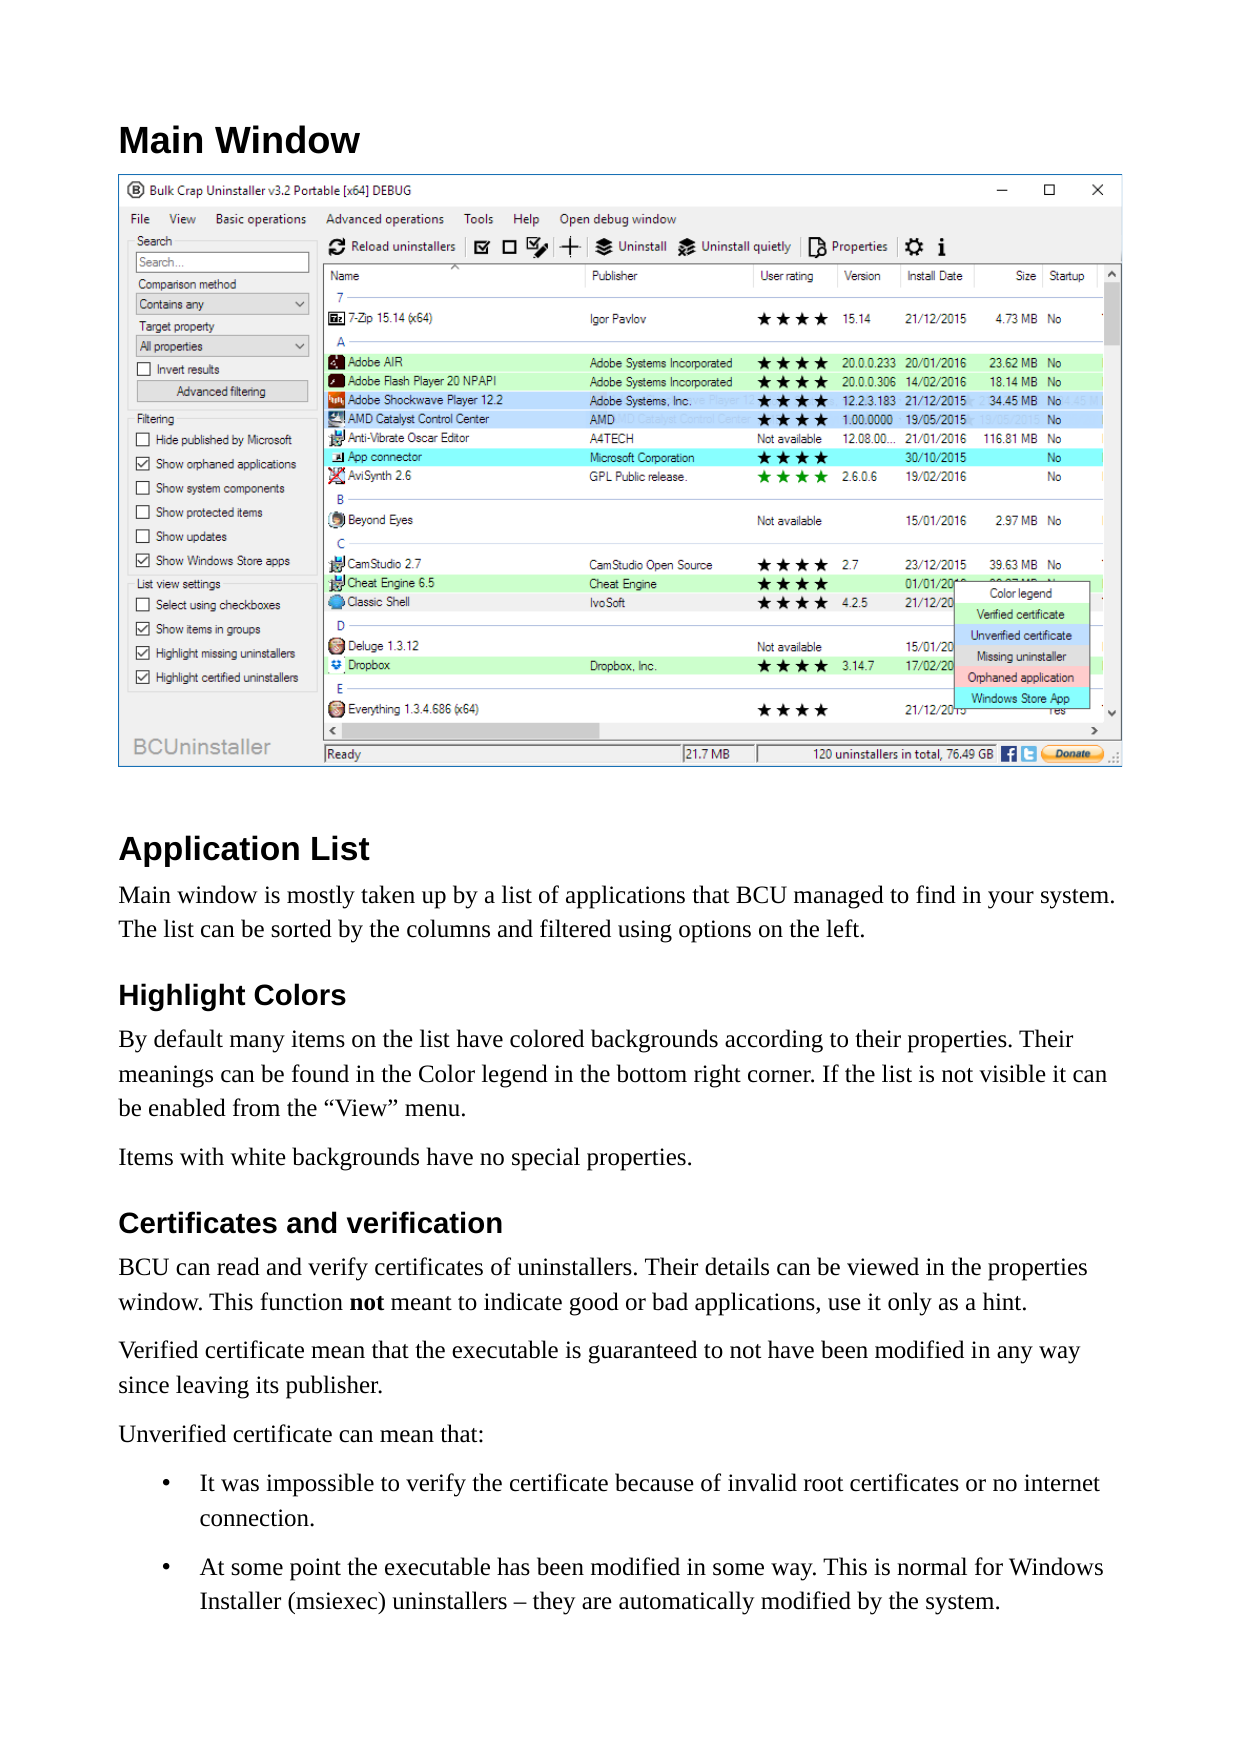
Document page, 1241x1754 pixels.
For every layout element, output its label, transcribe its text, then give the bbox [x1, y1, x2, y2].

text By default many items on the list have colored backgrounds according to their properties. Their meanings can be found in the Color legend in the bottom right corner. If the list is not visible it can be enabled from the “View” menu. [118, 1024, 1122, 1122]
text Unverified certificate can mean that: [118, 1419, 1122, 1448]
list At some point the executable has been modified in some way. This is normal for Windows Installer (msiexec) uninstallers – they are automatically modified by the system. [162, 1552, 1122, 1615]
subtitle Highlight Colors [118, 978, 1122, 1012]
subtitle Certificates and verification [118, 1206, 1122, 1239]
subtitle Application List [118, 829, 1122, 867]
text BCU can read and verify certificates of uninstallers. Their details can be viewed in the properties window. This function not meant to indicate good or bad applications, use it only as a hint. [118, 1252, 1122, 1315]
picture [118, 174, 1123, 767]
subtitle Main Window [118, 118, 1122, 162]
text Items with white backgrounds have no special properties. [118, 1142, 1122, 1171]
list It was impossible to verify the certificate because of invalid root certificates or no internet connection. [162, 1468, 1122, 1531]
text Verified certificate mean that the executable is guaranteed to not have been modified in any way since leaving its publisher. [118, 1336, 1122, 1399]
text Main window is mostly taken up by a list of applications that BCU managed to find in your system. The list can be sorted by the columns and filtered using options on the left. [118, 880, 1122, 943]
